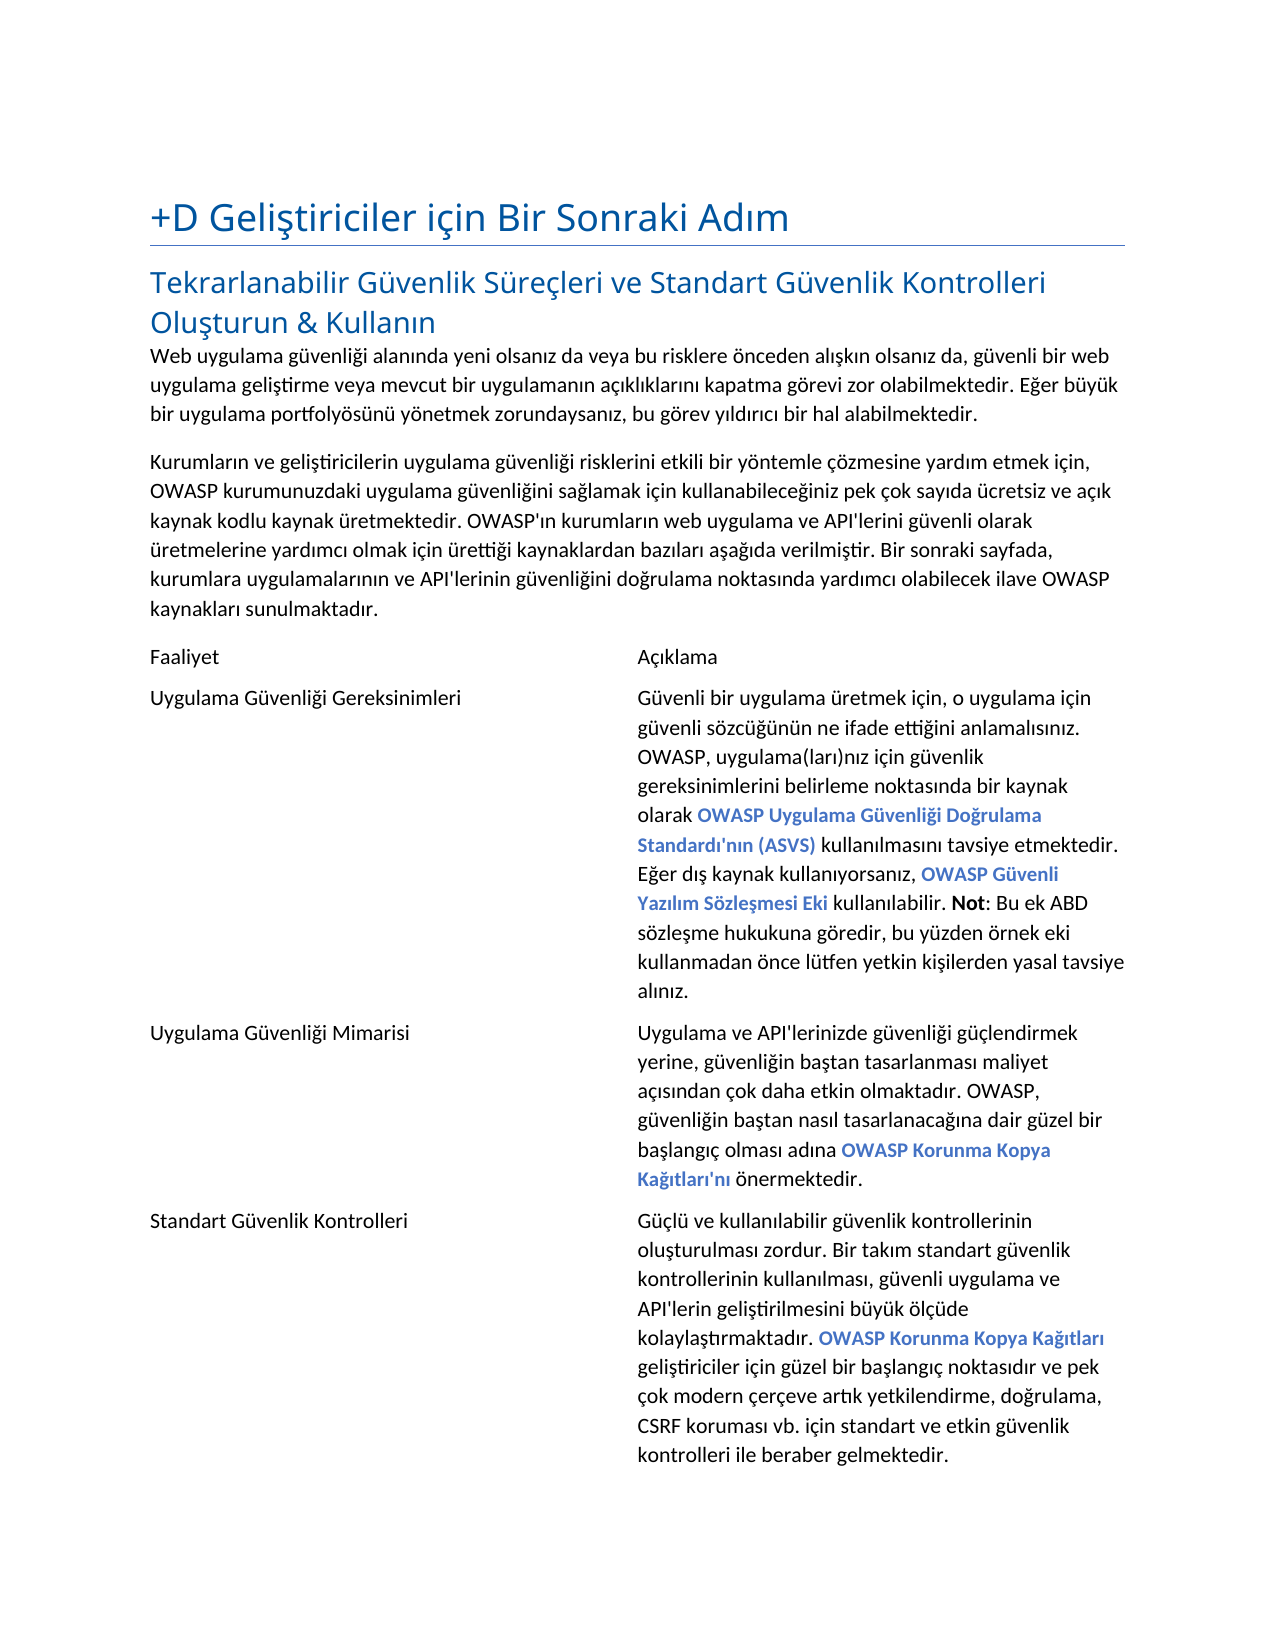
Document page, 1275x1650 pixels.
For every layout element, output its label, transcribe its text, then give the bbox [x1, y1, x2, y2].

table_header Faaliyet [150, 643, 637, 684]
table_cell Standart Güvenlik Kontrolleri [150, 1207, 637, 1483]
subtitle Tekrarlanabilir Güvenlik Süreçleri ve Standart Güvenlik Kontrolleri Oluşturun & Kullanın [150, 262, 1125, 342]
table_cell Uygulama ve API'lerinizde güvenliği güçlendirmek yerine, güvenliğin baştan tasarlanması maliyet açısından çok daha etkin olmaktadır. OWASP, güvenliğin baştan nasıl tasarlanacağına dair güzel bir başlangıç olması adına OWASP Korunma Kopya Kağıtları'nı önermektedir. [638, 1019, 1125, 1207]
table_cell Güçlü ve kullanılabilir güvenlik kontrollerinin oluşturulması zordur. Bir takım standart güvenlik kontrollerinin kullanılması, güvenli uygulama ve API'lerin geliştirilmesini büyük ölçüde kolaylaştırmaktadır. OWASP Korunma Kopya Kağıtları geliştiriciler için güzel bir başlangıç noktasıdır ve pek çok modern çerçeve artık yetkilendirme, doğrulama, CSRF koruması vb. için standart ve etkin güvenlik kontrolleri ile beraber gelmektedir. [638, 1207, 1125, 1483]
text Web uygulama güvenliği alanında yeni olsanız da veya bu risklere önceden alışkın olsanız da, güvenli bir web uygulama geliştirme veya mevcut bir uygulamanın açıklıklarını kapatma görevi zor olabilmektedir. Eğer büyük bir uygulama portfolyösünü yönetmek zorundaysanız, bu görev yıldırıcı bir hal alabilmektedir. [150, 342, 1125, 427]
text Kurumların ve geliştiricilerin uygulama güvenliği risklerini etkili bir yöntemle çözmesine yardım etmek için, OWASP kurumunuzdaki uygulama güvenliğini sağlamak için kullanabileceğiniz pek çok sayıda ücretsiz ve açık kaynak kodlu kaynak üretmektedir. OWASP'ın kurumların web uygulama ve API'lerini güvenli olarak üretmelerine yardımcı olmak için ürettiği kaynaklardan bazıları aşağıda verilmiştir. Bir sonraki sayfada, kurumlara uygulamalarının ve API'lerinin güvenliğini doğrulama noktasında yardımcı olabilecek ilave OWASP kaynakları sunulmaktadır. [150, 448, 1125, 621]
table_cell Güvenli bir uygulama üretmek için, o uygulama için güvenli sözcüğünün ne ifade ettiğini anlamalısınız. OWASP, uygulama(ları)nız için güvenlik gereksinimlerini belirleme noktasında bir kaynak olarak OWASP Uygulama Güvenliği Doğrulama Standardı'nın (ASVS) kullanılmasını tavsiye etmektedir. Eğer dış kaynak kullanıyorsanız, OWASP Güvenli Yazılım Sözleşmesi Eki kullanılabilir. Not: Bu ek ABD sözleşme hukukuna göredir, bu yüzden örnek eki kullanmadan önce lütfen yetkin kişilerden yasal tavsiye alınız. [638, 685, 1125, 1019]
subtitle +D Geliştiriciler için Bir Sonraki Adım [150, 192, 1125, 245]
table_cell Uygulama Güvenliği Gereksinimleri [150, 685, 637, 1019]
table_header Açıklama [638, 643, 1125, 684]
table_cell Uygulama Güvenliği Mimarisi [150, 1019, 637, 1207]
